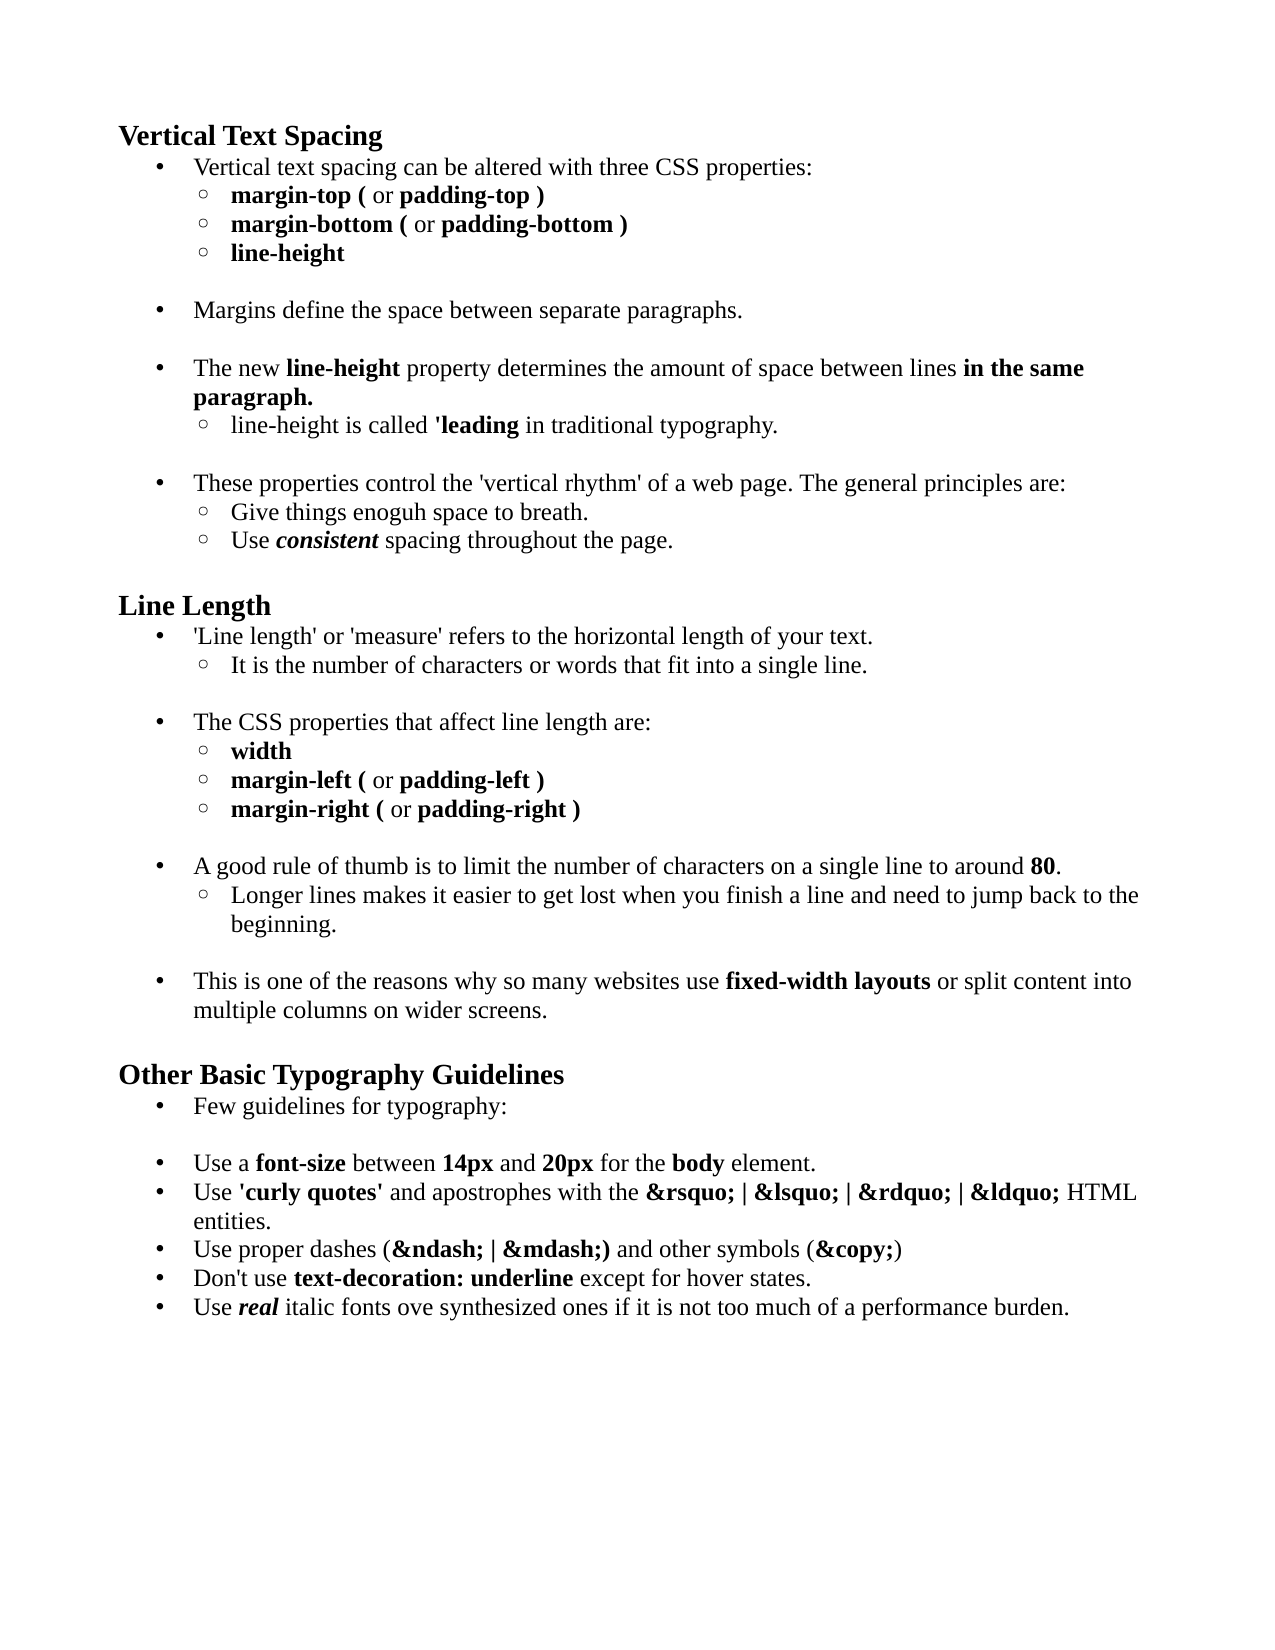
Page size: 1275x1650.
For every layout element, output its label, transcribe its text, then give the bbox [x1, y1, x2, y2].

list This is one of the reasons why so many websites use fixed-width layouts or split content into multiple columns on wider screens. [156, 966, 1157, 1024]
list The new line-height property determines the amount of space between lines in the same paragraph. [156, 353, 1157, 410]
list Use real italic fonts ove synthesized ones if it is not too much of a performance burden. [156, 1292, 1157, 1321]
list margin-top ( or padding-top ) [193, 180, 1157, 209]
list width [193, 736, 1157, 765]
list Use consistent spacing throughout the page. [193, 525, 1157, 554]
list 'Line length' or 'measure' refers to the horizontal length of your text. [156, 621, 1157, 650]
list These properties control the 'vertical rhythm' of a web page. The general principles are: [156, 468, 1157, 497]
list Longer lines makes it easier to get lost when you finish a line and need to jump back to the beginning. [193, 880, 1157, 937]
list Give things enoguh space to breath. [193, 497, 1157, 525]
text Vertical Text Spacing [118, 118, 1157, 152]
list Use proper dashes (&ndash; | &mdash;) and other symbols (&copy;) [156, 1234, 1157, 1263]
list margin-right ( or padding-right ) [193, 794, 1157, 822]
list margin-left ( or padding-left ) [193, 765, 1157, 794]
list The CSS properties that affect line length are: [156, 707, 1157, 736]
list Don't use text-decoration: underline except for hover states. [156, 1263, 1157, 1292]
list margin-bottom ( or padding-bottom ) [193, 209, 1157, 238]
list It is the number of characters or words that fit into a single line. [193, 650, 1157, 679]
list Vertical text spacing can be altered with three CSS properties: [156, 152, 1157, 180]
text Other Basic Typography Guidelines [118, 1057, 1157, 1091]
list Use 'curly quotes' and apostrophes with the &rsquo; | &lsquo; | &rdquo; | &ldquo; HTML entities. [156, 1177, 1157, 1234]
list Margins define the space between separate paragraphs. [156, 295, 1157, 324]
list Few guidelines for typography: [156, 1091, 1157, 1119]
list Use a font-size between 14px and 20px for the body element. [156, 1148, 1157, 1177]
list A good rule of thumb is to limit the number of characters on a single line to around 80. [156, 851, 1157, 880]
list line-height is called 'leading in traditional typography. [193, 410, 1157, 439]
list line-height [193, 238, 1157, 267]
text Line Length [118, 588, 1157, 621]
